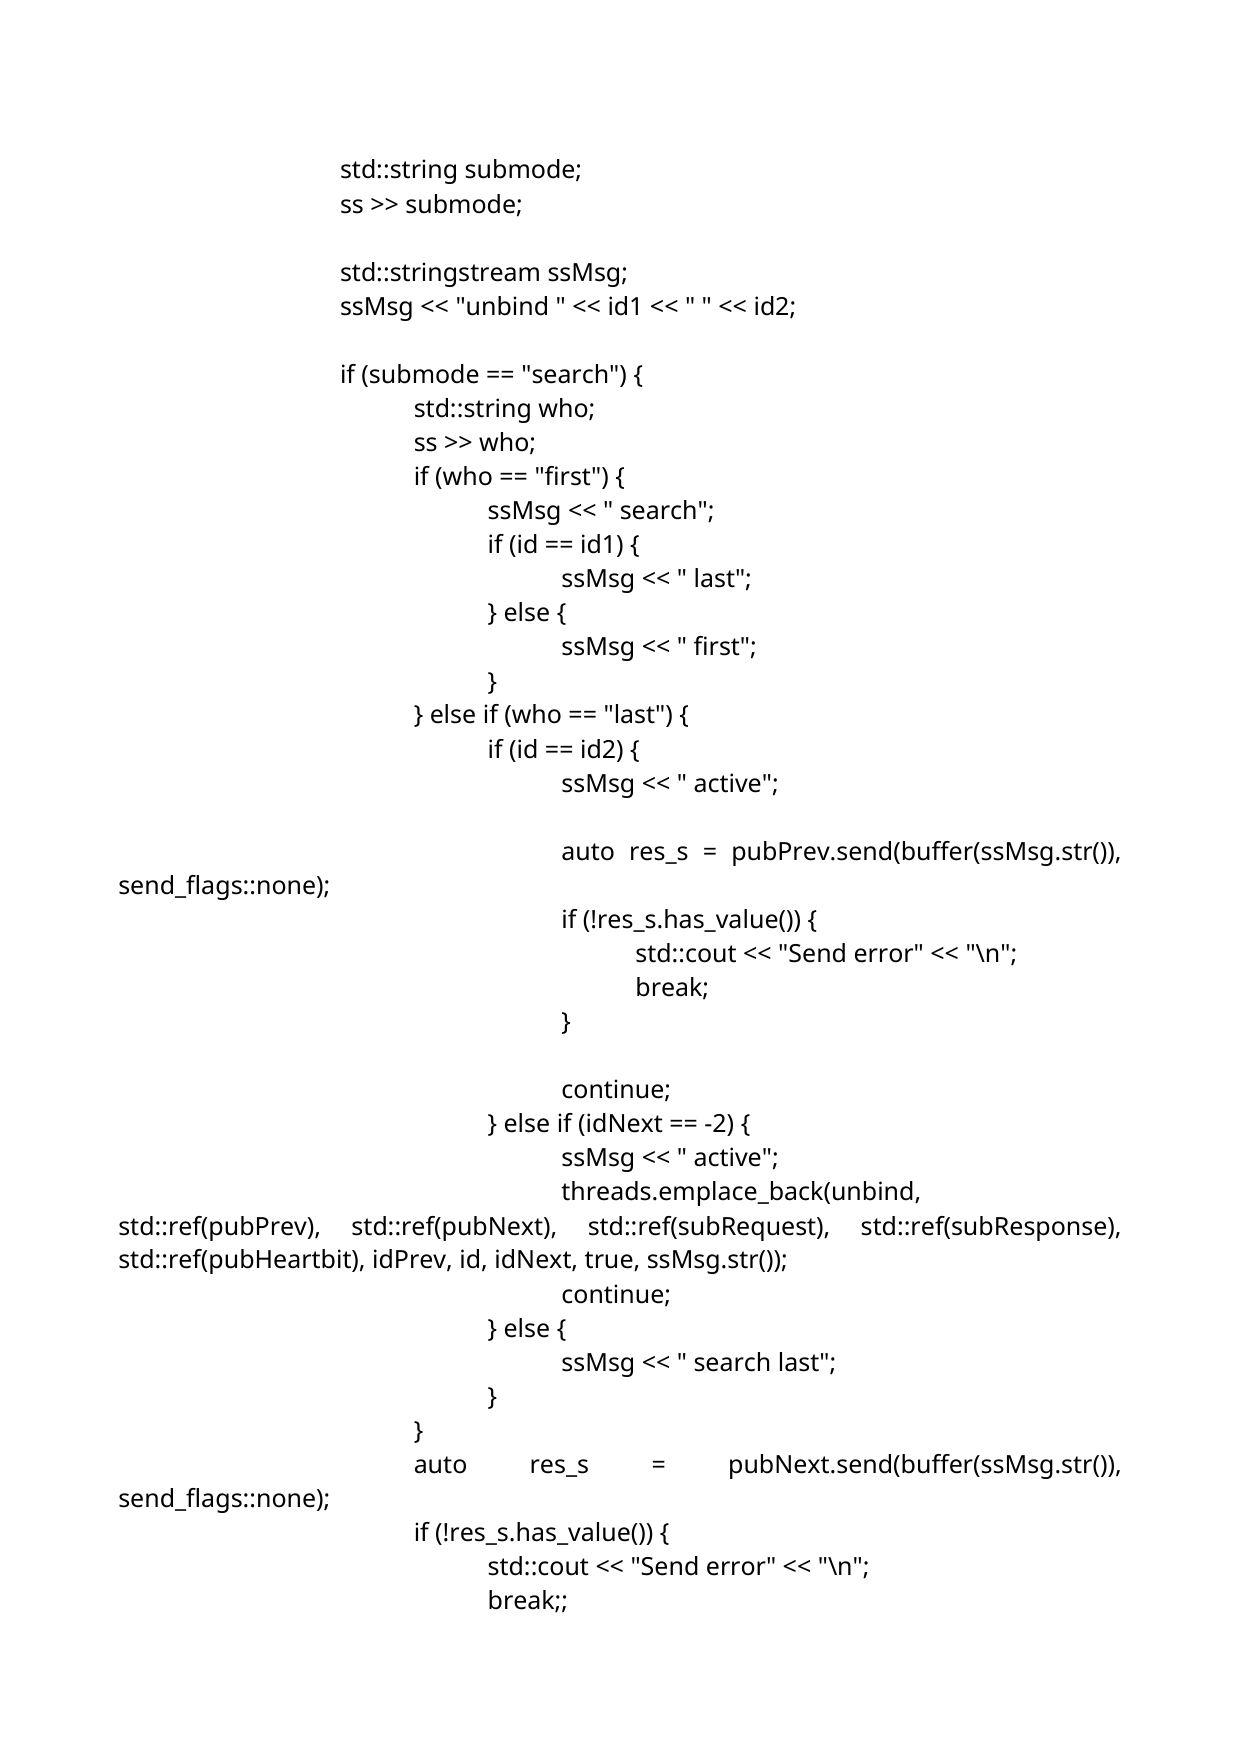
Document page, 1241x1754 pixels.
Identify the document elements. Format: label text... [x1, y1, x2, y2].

text if (!res_s.has_value()) { [118, 902, 1122, 936]
text } [118, 1004, 1122, 1038]
text if (id == id2) { [118, 731, 1122, 765]
text ssMsg << " search last"; [118, 1344, 1122, 1378]
text continue; [118, 1072, 1122, 1106]
text ss >> submode; [118, 186, 1122, 220]
text if (!res_s.has_value()) { [118, 1515, 1122, 1549]
text } [118, 663, 1122, 697]
text } else { [118, 595, 1122, 629]
text } else if (idNext == -2) { [118, 1106, 1122, 1140]
text std::stringstream ssMsg; [118, 254, 1122, 288]
text std::cout << "Send error" << "\n"; [118, 936, 1122, 970]
text std::cout << "Send error" << "\n"; [118, 1549, 1122, 1583]
text auto res_s = pubNext.send(buffer(ssMsg.str()), send_flags::none); [118, 1447, 1122, 1515]
text ssMsg << " active"; [118, 1140, 1122, 1174]
text ssMsg << " first"; [118, 629, 1122, 663]
text } else { [118, 1310, 1122, 1344]
text ssMsg << " last"; [118, 561, 1122, 595]
text } else if (who == "last") { [118, 697, 1122, 731]
text } [118, 1412, 1122, 1447]
text ss >> who; [118, 425, 1122, 459]
text threads.emplace_back(unbind, std::ref(pubPrev), std::ref(pubNext), std::ref(subRequest), std::ref(subResponse), std::ref(pubHeartbit), idPrev, id, idNext, true, ssMsg.str()); [118, 1174, 1122, 1276]
text break; [118, 970, 1122, 1004]
text ssMsg << " active"; [118, 765, 1122, 799]
text auto res_s = pubPrev.send(buffer(ssMsg.str()), send_flags::none); [118, 833, 1122, 902]
text std::string who; [118, 391, 1122, 425]
text continue; [118, 1276, 1122, 1310]
text if (id == id1) { [118, 527, 1122, 561]
text std::string submode; [118, 152, 1122, 186]
text ssMsg << " search"; [118, 493, 1122, 527]
text if (submode == "search") { [118, 357, 1122, 391]
text break;; [118, 1583, 1122, 1617]
text ssMsg << "unbind " << id1 << " " << id2; [118, 288, 1122, 322]
text if (who == "first") { [118, 459, 1122, 493]
text } [118, 1378, 1122, 1412]
